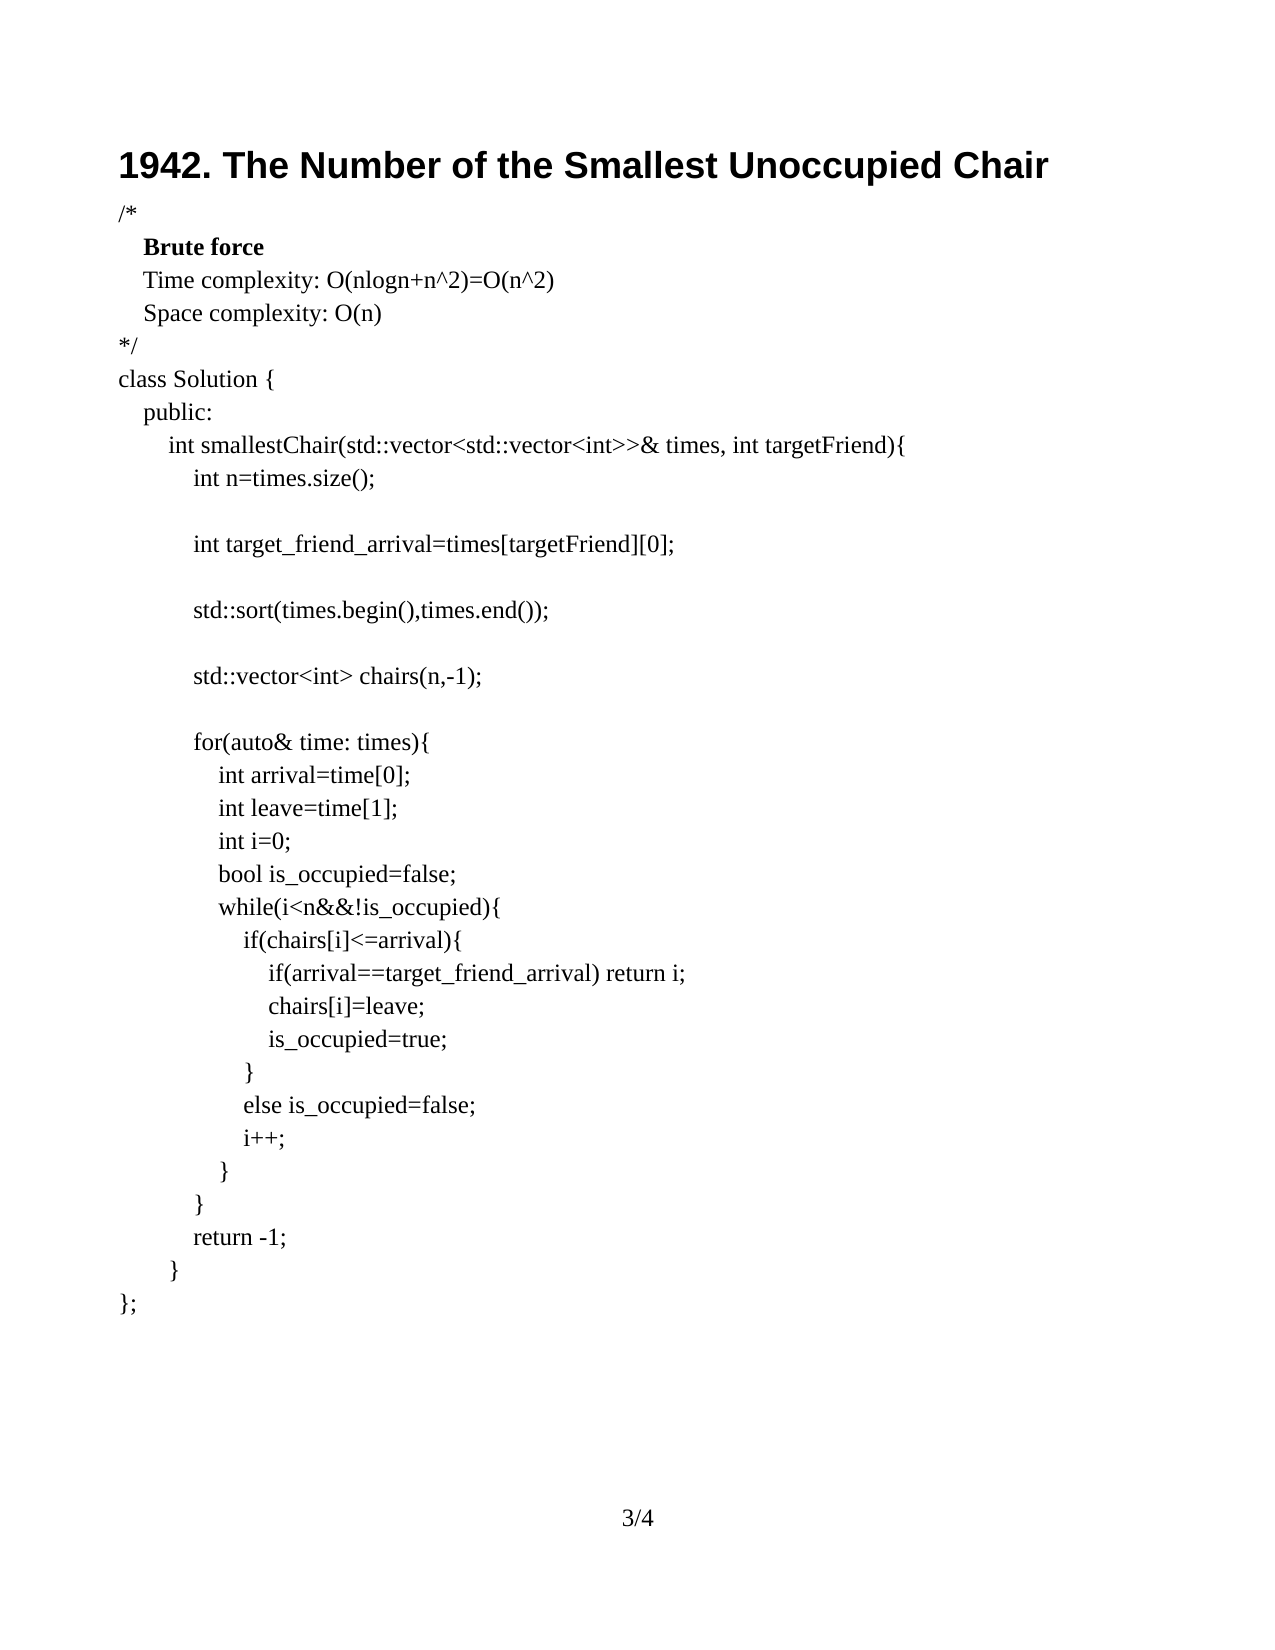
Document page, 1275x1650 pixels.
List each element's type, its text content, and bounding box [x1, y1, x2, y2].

text int n=times.size(); [118, 463, 1157, 492]
text if(chairs[i]<=arrival){ [118, 925, 1157, 954]
text if(arrival==target_friend_arrival) return i; [118, 958, 1157, 987]
text int arrival=time[0]; [118, 760, 1157, 789]
text } [118, 1189, 1157, 1218]
text /* [118, 199, 1157, 227]
text return -1; [118, 1222, 1157, 1251]
text Space complexity: O(n) [118, 298, 1157, 327]
text */ [118, 331, 1157, 359]
text for(auto& time: times){ [118, 727, 1157, 756]
subtitle 1942. The Number of the Smallest Unoccupied Chair [118, 143, 1157, 186]
text int leave=time[1]; [118, 793, 1157, 822]
text else is_occupied=false; [118, 1090, 1157, 1119]
text chairs[i]=leave; [118, 991, 1157, 1020]
text }; [118, 1288, 1157, 1317]
text std::sort(times.begin(),times.end()); [118, 595, 1157, 624]
text } [118, 1057, 1157, 1086]
text while(i<n&&!is_occupied){ [118, 892, 1157, 921]
text Time complexity: O(nlogn+n^2)=O(n^2) [118, 265, 1157, 293]
text int target_friend_arrival=times[targetFriend][0]; [118, 529, 1157, 558]
text int i=0; [118, 826, 1157, 855]
text Brute force [118, 232, 1157, 261]
text class Solution { [118, 364, 1157, 393]
text i++; [118, 1123, 1157, 1152]
text } [118, 1255, 1157, 1284]
text std::vector<int> chairs(n,-1); [118, 661, 1157, 690]
text public: [118, 397, 1157, 426]
text bool is_occupied=false; [118, 859, 1157, 888]
text int smallestChair(std::vector<std::vector<int>>& times, int targetFriend){ [118, 430, 1157, 459]
text } [118, 1156, 1157, 1185]
text is_occupied=true; [118, 1024, 1157, 1053]
